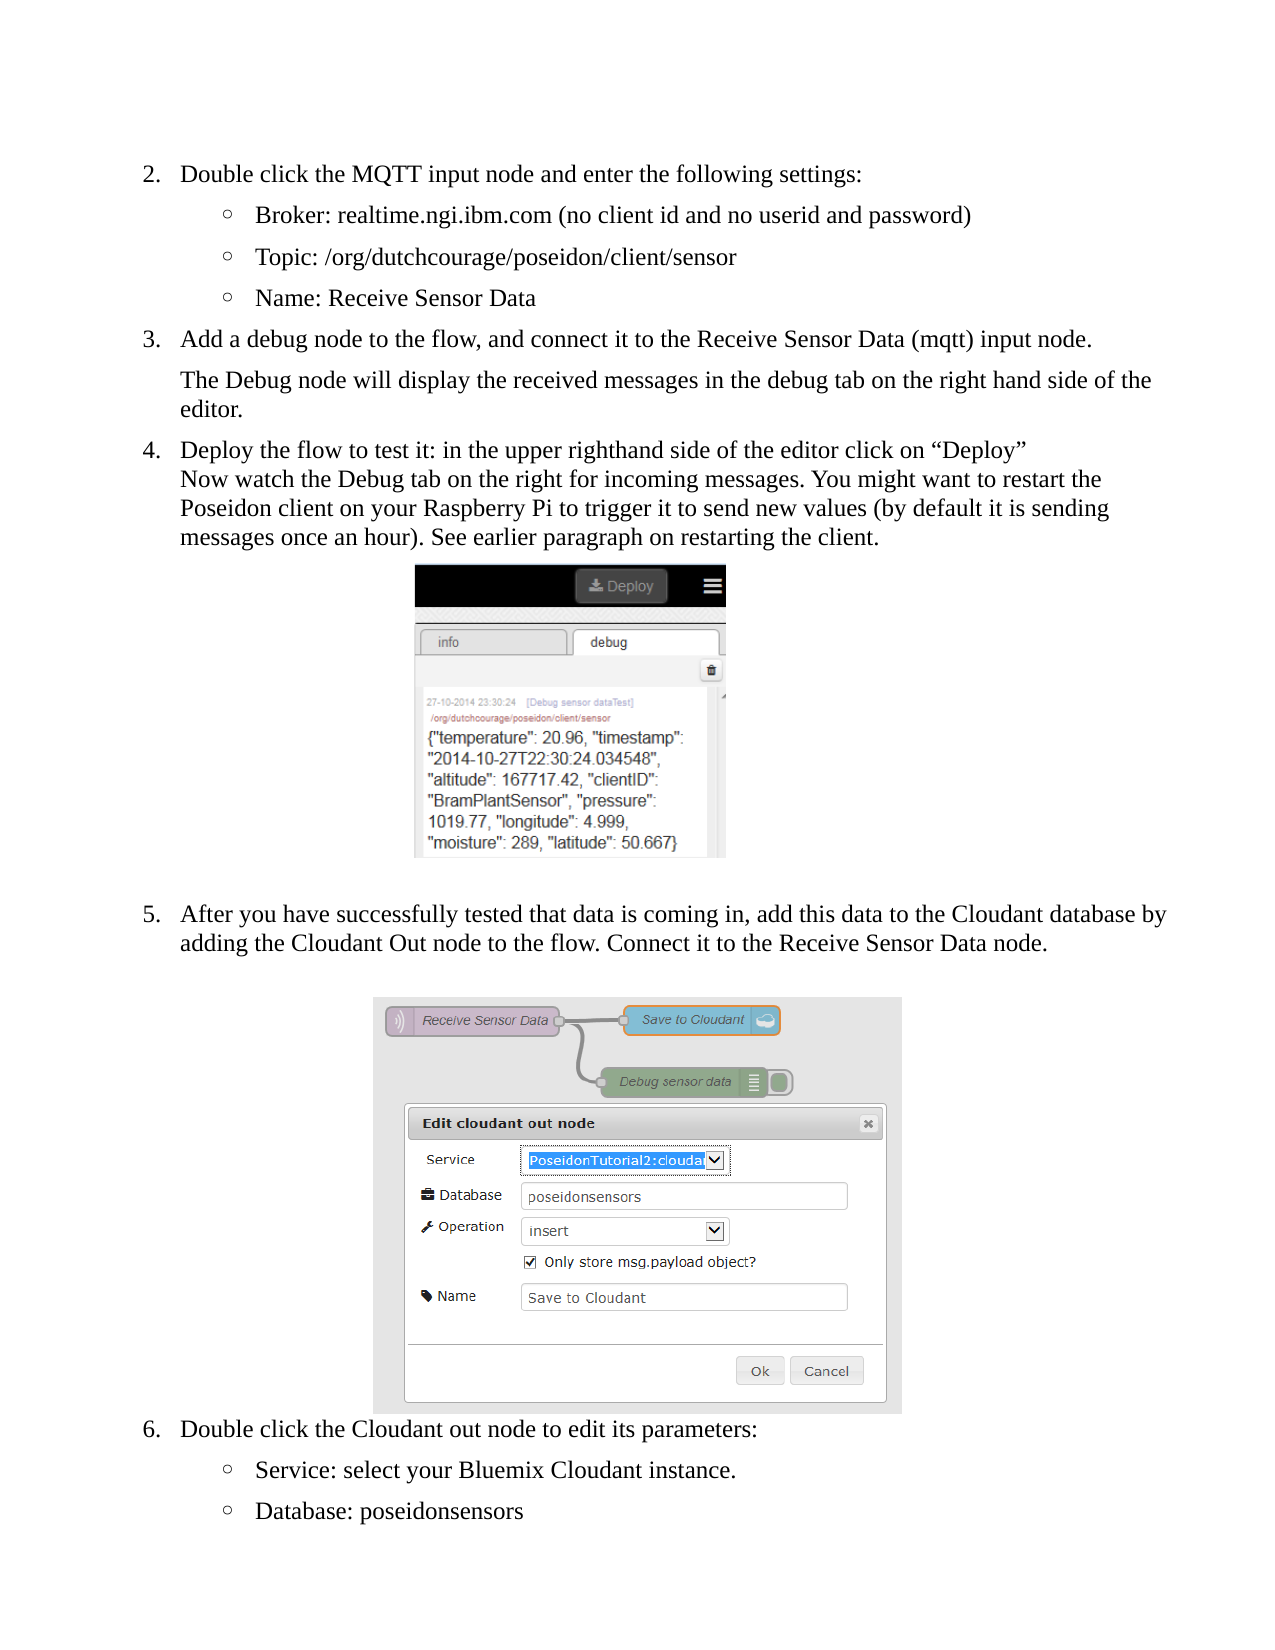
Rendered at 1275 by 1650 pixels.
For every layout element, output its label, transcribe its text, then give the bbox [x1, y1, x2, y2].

list Service: select your Bluemix Cloudant instance. [217, 1455, 1170, 1484]
list The Debug node will display the received messages in the debug tab on the right hand side of the editor. [142, 366, 1170, 423]
list Double click the Cloudant out node to edit its parameters: [142, 998, 1170, 1442]
list Deploy the flow to test it: in the upper righthand side of the editor click on “Deploy” Now watch the Debug tab on the right for incoming messages. You might want to restart the Poseidon client on your Raspberry Pi to trigger it to send new values (by default it is sending messages once an hour). See earlier paragraph on restarting the client. [142, 436, 1170, 887]
list Broker: realtime.ngi.ibm.com (no client id and no userid and password) [217, 201, 1170, 229]
list Database: poseidonsensors [217, 1496, 1170, 1525]
picture [373, 997, 902, 1414]
list Topic: /org/dutchcourage/poseidon/client/sensor [217, 242, 1170, 271]
list After you have successfully tested that data is coming in, add this data to the Cloudant database by adding the Cloudant Out node to the flow. Connect it to the Receive Sensor Data node. [142, 899, 1170, 985]
picture [414, 563, 726, 858]
list Add a debug node to the flow, and connect it to the Receive Sensor Data (mqtt) input node. [142, 324, 1170, 353]
list [142, 118, 1170, 147]
list Name: Receive Sensor Data [217, 283, 1170, 312]
list Double click the MQTT input node and enter the following settings: [142, 159, 1170, 188]
